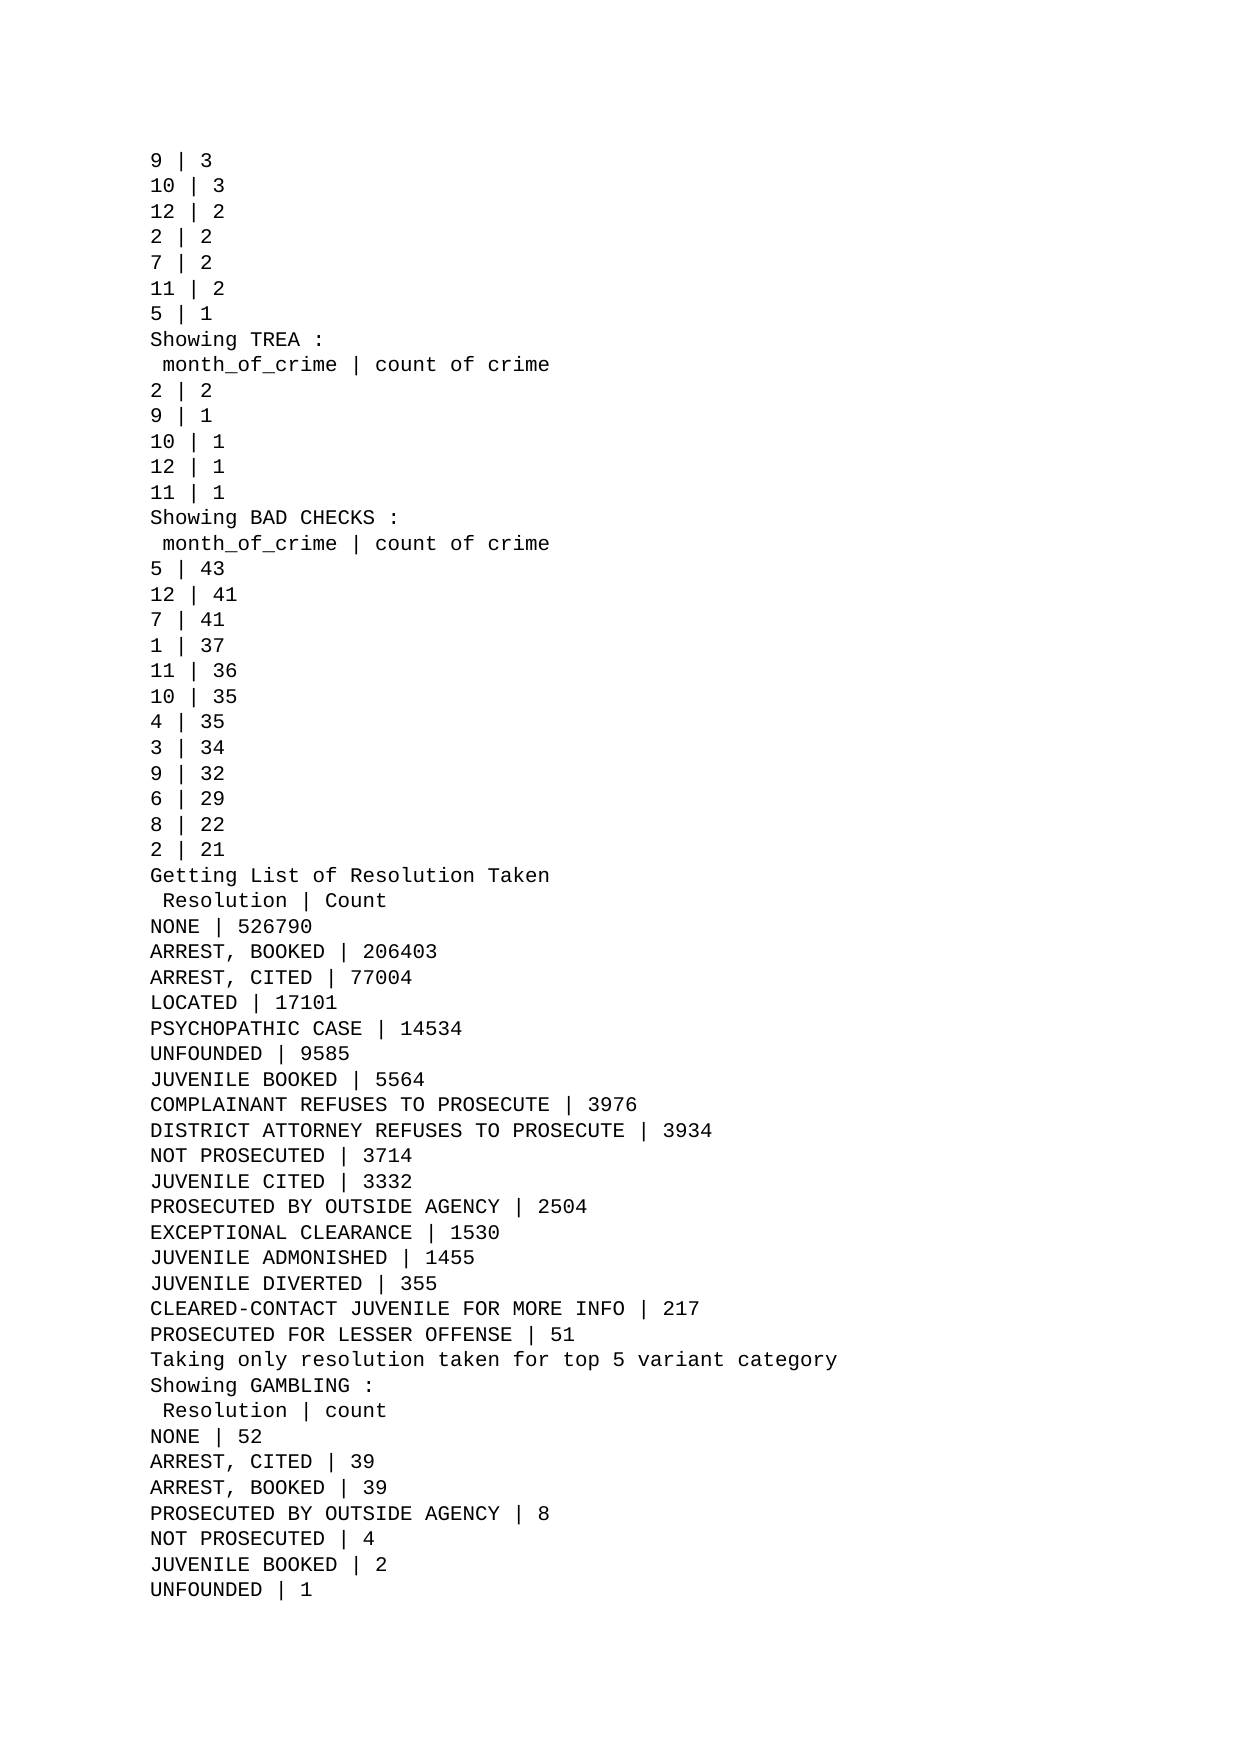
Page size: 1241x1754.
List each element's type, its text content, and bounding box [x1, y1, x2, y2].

text 2 | 21 [150, 839, 1090, 863]
text 6 | 29 [150, 788, 1090, 812]
text 12 | 1 [150, 456, 1090, 480]
text 10 | 1 [150, 431, 1090, 454]
text COMPLAINANT REFUSES TO PROSECUTE | 3976 [150, 1094, 1090, 1118]
text NONE | 526790 [150, 916, 1090, 939]
text NOT PROSECUTED | 4 [150, 1528, 1090, 1552]
text 5 | 1 [150, 303, 1090, 327]
text UNFOUNDED | 1 [150, 1579, 1090, 1603]
text Showing BAD CHECKS : [150, 507, 1090, 531]
text PROSECUTED BY OUTSIDE AGENCY | 8 [150, 1503, 1090, 1526]
text JUVENILE BOOKED | 5564 [150, 1069, 1090, 1092]
text PROSECUTED BY OUTSIDE AGENCY | 2504 [150, 1196, 1090, 1220]
text Taking only resolution taken for top 5 variant category [150, 1349, 1090, 1373]
text DISTRICT ATTORNEY REFUSES TO PROSECUTE | 3934 [150, 1120, 1090, 1143]
text Getting List of Resolution Taken [150, 864, 1090, 888]
text 9 | 3 [150, 150, 1090, 174]
text 3 | 34 [150, 737, 1090, 761]
text ARREST, BOOKED | 39 [150, 1477, 1090, 1501]
text 11 | 1 [150, 482, 1090, 505]
text ARREST, CITED | 77004 [150, 967, 1090, 990]
text PROSECUTED FOR LESSER OFFENSE | 51 [150, 1324, 1090, 1348]
text JUVENILE ADMONISHED | 1455 [150, 1247, 1090, 1271]
text month_of_crime | count of crime [150, 533, 1090, 556]
text month_of_crime | count of crime [150, 354, 1090, 378]
text NOT PROSECUTED | 3714 [150, 1145, 1090, 1169]
text UNFOUNDED | 9585 [150, 1043, 1090, 1067]
text 1 | 37 [150, 635, 1090, 658]
text 8 | 22 [150, 813, 1090, 837]
text 7 | 41 [150, 609, 1090, 633]
text JUVENILE DIVERTED | 355 [150, 1273, 1090, 1297]
text 10 | 3 [150, 176, 1090, 199]
text NONE | 52 [150, 1426, 1090, 1450]
text 12 | 41 [150, 584, 1090, 607]
text 5 | 43 [150, 558, 1090, 582]
text 10 | 35 [150, 686, 1090, 709]
text PSYCHOPATHIC CASE | 14534 [150, 1018, 1090, 1041]
text 4 | 35 [150, 711, 1090, 735]
text 11 | 2 [150, 278, 1090, 301]
text 11 | 36 [150, 660, 1090, 684]
text Resolution | count [150, 1401, 1090, 1424]
text EXCEPTIONAL CLEARANCE | 1530 [150, 1222, 1090, 1246]
text CLEARED-CONTACT JUVENILE FOR MORE INFO | 217 [150, 1298, 1090, 1322]
text Showing TREA : [150, 329, 1090, 352]
text 9 | 32 [150, 762, 1090, 786]
text Resolution | Count [150, 890, 1090, 914]
text ARREST, CITED | 39 [150, 1452, 1090, 1475]
text LOCATED | 17101 [150, 992, 1090, 1016]
text 12 | 2 [150, 201, 1090, 225]
text ARREST, BOOKED | 206403 [150, 941, 1090, 965]
text JUVENILE CITED | 3332 [150, 1171, 1090, 1194]
text 2 | 2 [150, 380, 1090, 403]
text Showing GAMBLING : [150, 1375, 1090, 1399]
text 2 | 2 [150, 227, 1090, 250]
text JUVENILE BOOKED | 2 [150, 1554, 1090, 1577]
text 7 | 2 [150, 252, 1090, 276]
text 9 | 1 [150, 405, 1090, 429]
